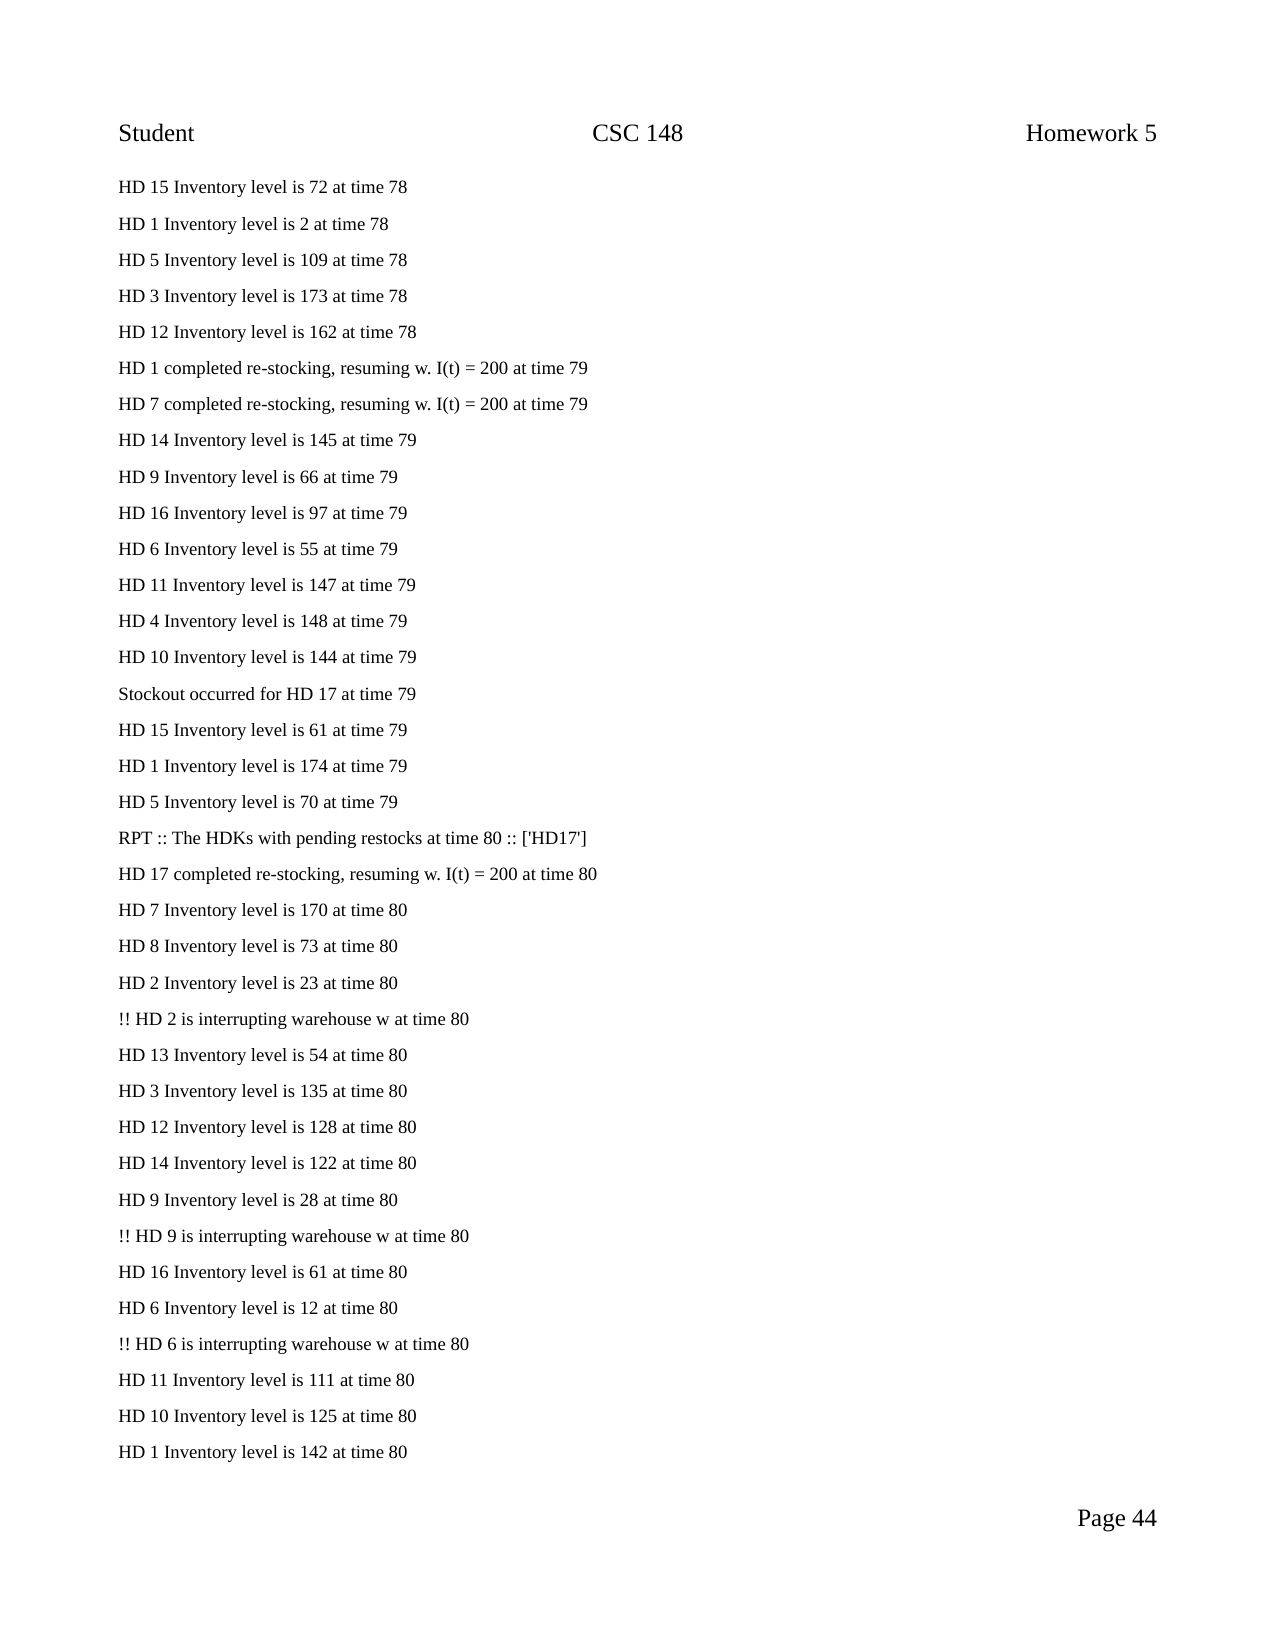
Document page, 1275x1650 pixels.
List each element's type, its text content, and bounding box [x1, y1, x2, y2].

text HD 5 Inventory level is 70 at time 79 [118, 791, 1157, 812]
text HD 7 Inventory level is 170 at time 80 [118, 899, 1157, 921]
text HD 16 Inventory level is 97 at time 79 [118, 502, 1157, 523]
text HD 15 Inventory level is 72 at time 78 [118, 176, 1157, 198]
text HD 4 Inventory level is 148 at time 79 [118, 610, 1157, 632]
text HD 14 Inventory level is 145 at time 79 [118, 429, 1157, 451]
text Stockout occurred for HD 17 at time 79 [118, 682, 1157, 704]
text HD 12 Inventory level is 128 at time 80 [118, 1116, 1157, 1138]
text HD 6 Inventory level is 55 at time 79 [118, 538, 1157, 559]
text HD 1 Inventory level is 174 at time 79 [118, 755, 1157, 776]
text HD 1 Inventory level is 2 at time 78 [118, 212, 1157, 234]
text HD 13 Inventory level is 54 at time 80 [118, 1044, 1157, 1065]
text !! HD 2 is interrupting warehouse w at time 80 [118, 1008, 1157, 1029]
text HD 7 completed re-stocking, resuming w. I(t) = 200 at time 79 [118, 393, 1157, 415]
text HD 10 Inventory level is 144 at time 79 [118, 646, 1157, 668]
text HD 5 Inventory level is 109 at time 78 [118, 249, 1157, 270]
text HD 8 Inventory level is 73 at time 80 [118, 935, 1157, 957]
text HD 17 completed re-stocking, resuming w. I(t) = 200 at time 80 [118, 863, 1157, 885]
text RPT :: The HDKs with pending restocks at time 80 :: ['HD17'] [118, 827, 1157, 848]
text HD 11 Inventory level is 147 at time 79 [118, 574, 1157, 596]
text HD 3 Inventory level is 135 at time 80 [118, 1080, 1157, 1102]
text !! HD 6 is interrupting warehouse w at time 80 [118, 1333, 1157, 1354]
text HD 15 Inventory level is 61 at time 79 [118, 718, 1157, 740]
text HD 14 Inventory level is 122 at time 80 [118, 1152, 1157, 1174]
text HD 16 Inventory level is 61 at time 80 [118, 1261, 1157, 1282]
text HD 3 Inventory level is 173 at time 78 [118, 285, 1157, 306]
text HD 6 Inventory level is 12 at time 80 [118, 1297, 1157, 1318]
text HD 2 Inventory level is 23 at time 80 [118, 972, 1157, 993]
text HD 12 Inventory level is 162 at time 78 [118, 321, 1157, 342]
text HD 11 Inventory level is 111 at time 80 [118, 1369, 1157, 1391]
text !! HD 9 is interrupting warehouse w at time 80 [118, 1224, 1157, 1246]
text HD 1 Inventory level is 142 at time 80 [118, 1441, 1157, 1463]
text HD 10 Inventory level is 125 at time 80 [118, 1405, 1157, 1427]
text HD 9 Inventory level is 66 at time 79 [118, 466, 1157, 487]
text HD 1 completed re-stocking, resuming w. I(t) = 200 at time 79 [118, 357, 1157, 379]
text HD 9 Inventory level is 28 at time 80 [118, 1188, 1157, 1210]
